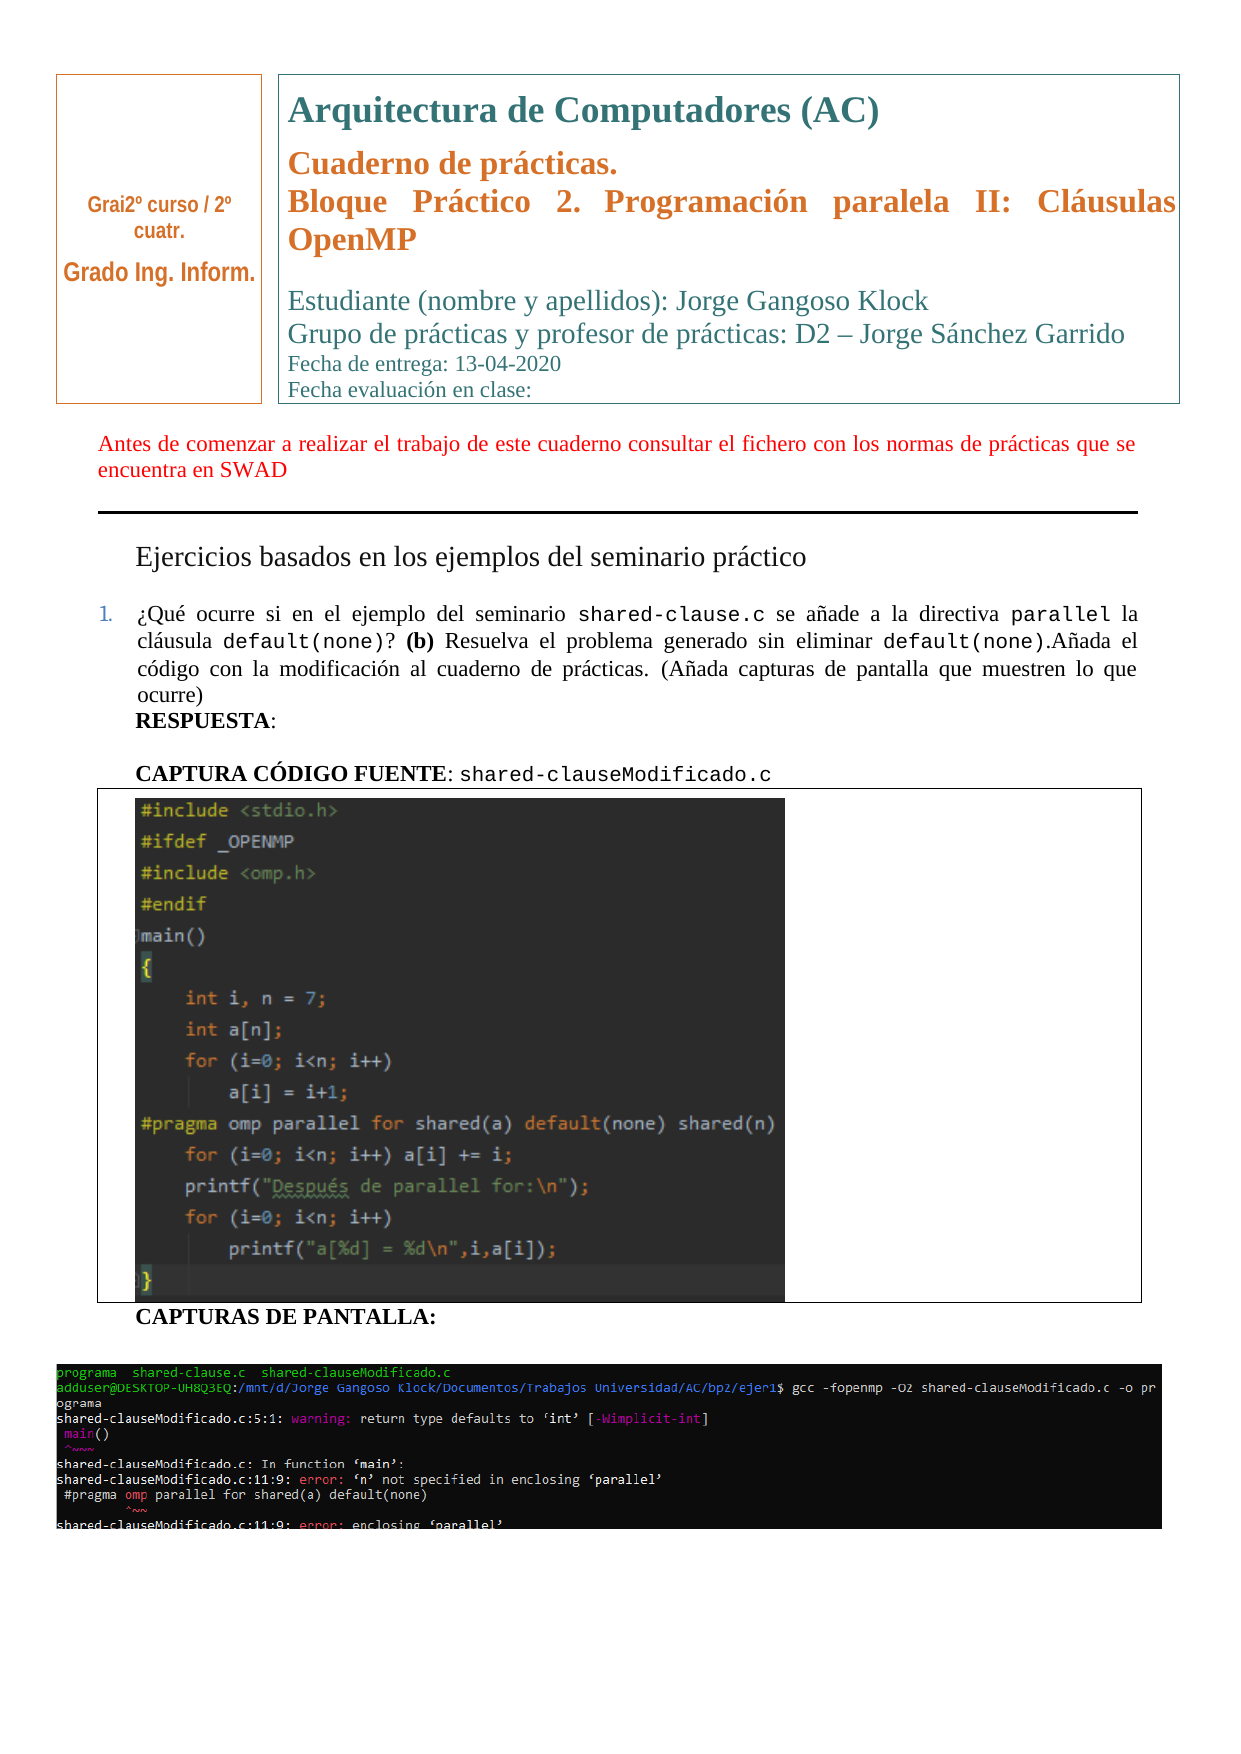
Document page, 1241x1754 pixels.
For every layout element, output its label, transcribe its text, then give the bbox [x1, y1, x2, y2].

table_header Arquitectura de Computadores (AC) Cuaderno de prácticas. Bloque Práctico 2. Programación paralela II: Cláusulas OpenMP Estudiante (nombre y apellidos): Jorge Gangoso Klock Grupo de prácticas y profesor de prácticas: D2 – Jorge Sánchez Garrido Fecha de entrega: 13-04-2020 Fecha evaluación en clase: [279, 75, 1179, 403]
text CAPTURA CÓDIGO FUENTE: shared-clauseModificado.c [135, 760, 1138, 788]
list ¿Qué ocurre si en el ejemplo del seminario shared-clause.c se añade a la directiva parallel la cláusula default(none)? (b) Resuelva el problema generado sin eliminar default(none).Añada el código con la modificación al cuaderno de prácticas. (Añada capturas de pantalla que muestren lo que ocurre) [99, 600, 1138, 708]
picture [135, 798, 785, 1302]
table_header [98, 789, 1141, 1302]
text Antes de comenzar a realizar el trabajo de este cuaderno consultar el fichero con los normas de prácticas que se encuentra en SWAD [98, 430, 1138, 483]
text RESPUESTA: [135, 708, 1138, 734]
picture [56, 1364, 1162, 1529]
subtitle Ejercicios basados en los ejemplos del seminario práctico [98, 539, 1138, 573]
text CAPTURAS DE PANTALLA: [135, 1303, 1138, 1329]
table_header [262, 74, 278, 403]
table_header Grai2º curso / 2º cuatr. Grado Ing. Inform. [57, 75, 261, 403]
